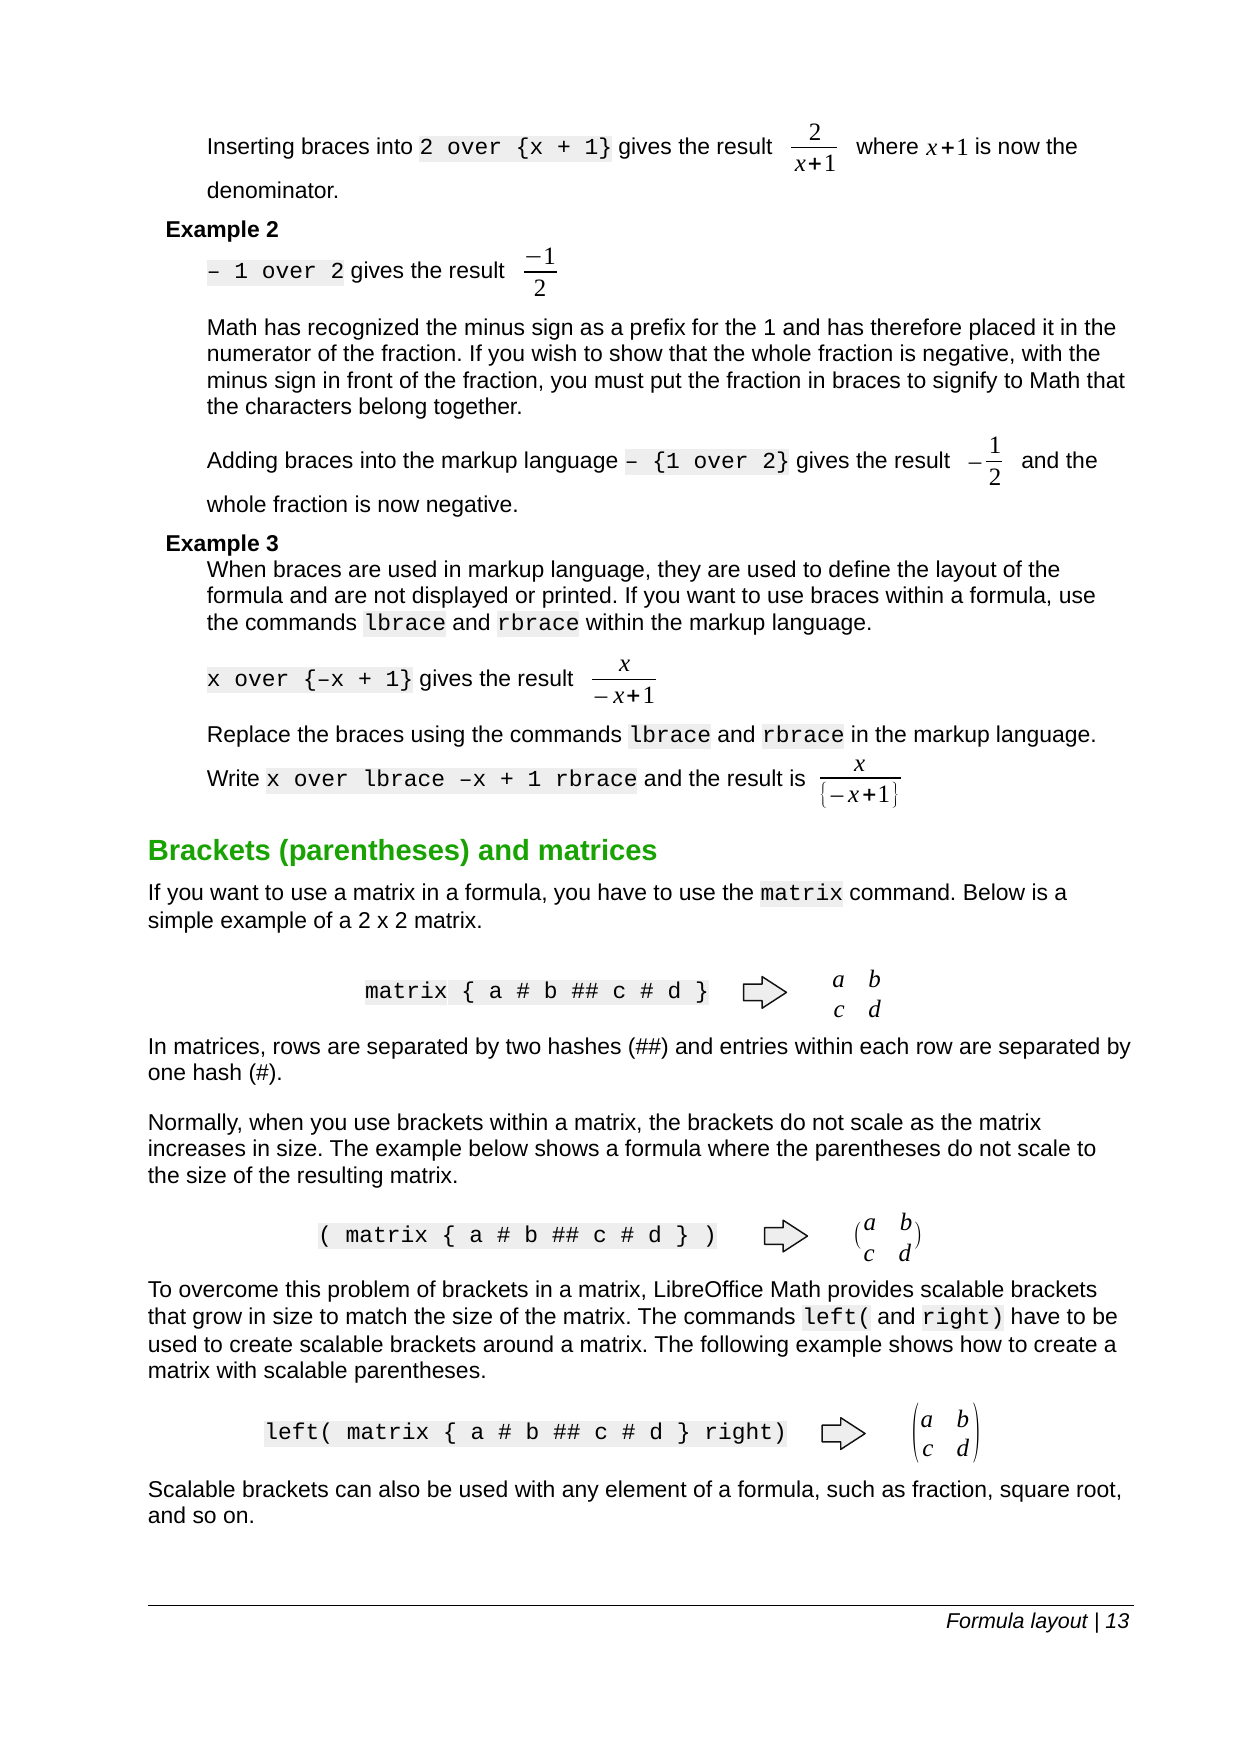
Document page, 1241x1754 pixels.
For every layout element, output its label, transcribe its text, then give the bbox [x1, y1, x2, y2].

text x over {–x + 1} gives the result [207, 649, 1134, 708]
text Replace the braces using the commands lbrace and rbrace in the markup language. Write x over lbrace –x + 1 rbrace and the result is [207, 721, 1134, 810]
table_header ( matrix { a # b ## c # d } ) [300, 1201, 747, 1276]
text In matrices, rows are separated by two hashes (##) and entries within each row are separated by one hash (#). [148, 1033, 1134, 1085]
table_header [726, 957, 797, 1033]
table_header [797, 957, 942, 1033]
table_header [805, 1396, 876, 1476]
text To overcome this problem of brackets in a matrix, LibreOffice Math provides scalable brackets that grow in size to match the size of the matrix. The commands left( and right) have to be used to create scalable brackets around a matrix. The following example shows how to create a matrix with scalable parentheses. [148, 1276, 1134, 1384]
text When braces are used in markup language, they are used to define the layout of the formula and are not displayed or printed. If you want to use braces within a formula, use the commands lbrace and rbrace within the markup language. [207, 556, 1134, 637]
table_header [818, 1201, 977, 1276]
text Example 3 [165, 530, 1134, 556]
text Example 2 [165, 216, 1134, 242]
text – 1 over 2 gives the result [207, 242, 1134, 301]
subtitle Brackets (parentheses) and matrices [148, 833, 1134, 867]
text Inserting braces into 2 over {x + 1} gives the resultwhere is now the denominator. [207, 118, 1134, 203]
text Math has recognized the minus sign as a prefix for the 1 and has therefore placed it in the numerator of the fraction. If you wish to show that the whole fraction is negative, with the minus sign in front of the fraction, you must put the fraction in braces to signify to Math that the characters belong together. [207, 314, 1134, 419]
table_header [747, 1201, 818, 1276]
table_header left( matrix { a # b ## c # d } right) [247, 1396, 805, 1476]
text Normally, when you use brackets within a matrix, the brackets do not scale as the matrix increases in size. The example below shows a formula where the parentheses do not scale to the size of the resulting matrix. [148, 1109, 1134, 1188]
text Scalable brackets can also be used with any element of a formula, such as fraction, square root, and so on. [148, 1476, 1134, 1528]
table_header matrix { a # b ## c # d } [340, 957, 726, 1033]
text If you want to use a matrix in a formula, you have to use the matrix command. Below is a simple example of a 2 x 2 matrix. [148, 879, 1134, 933]
table_header [876, 1396, 1035, 1476]
text Adding braces into the markup language – {1 over 2} gives the resultand the whole fraction is now negative. [207, 432, 1134, 517]
